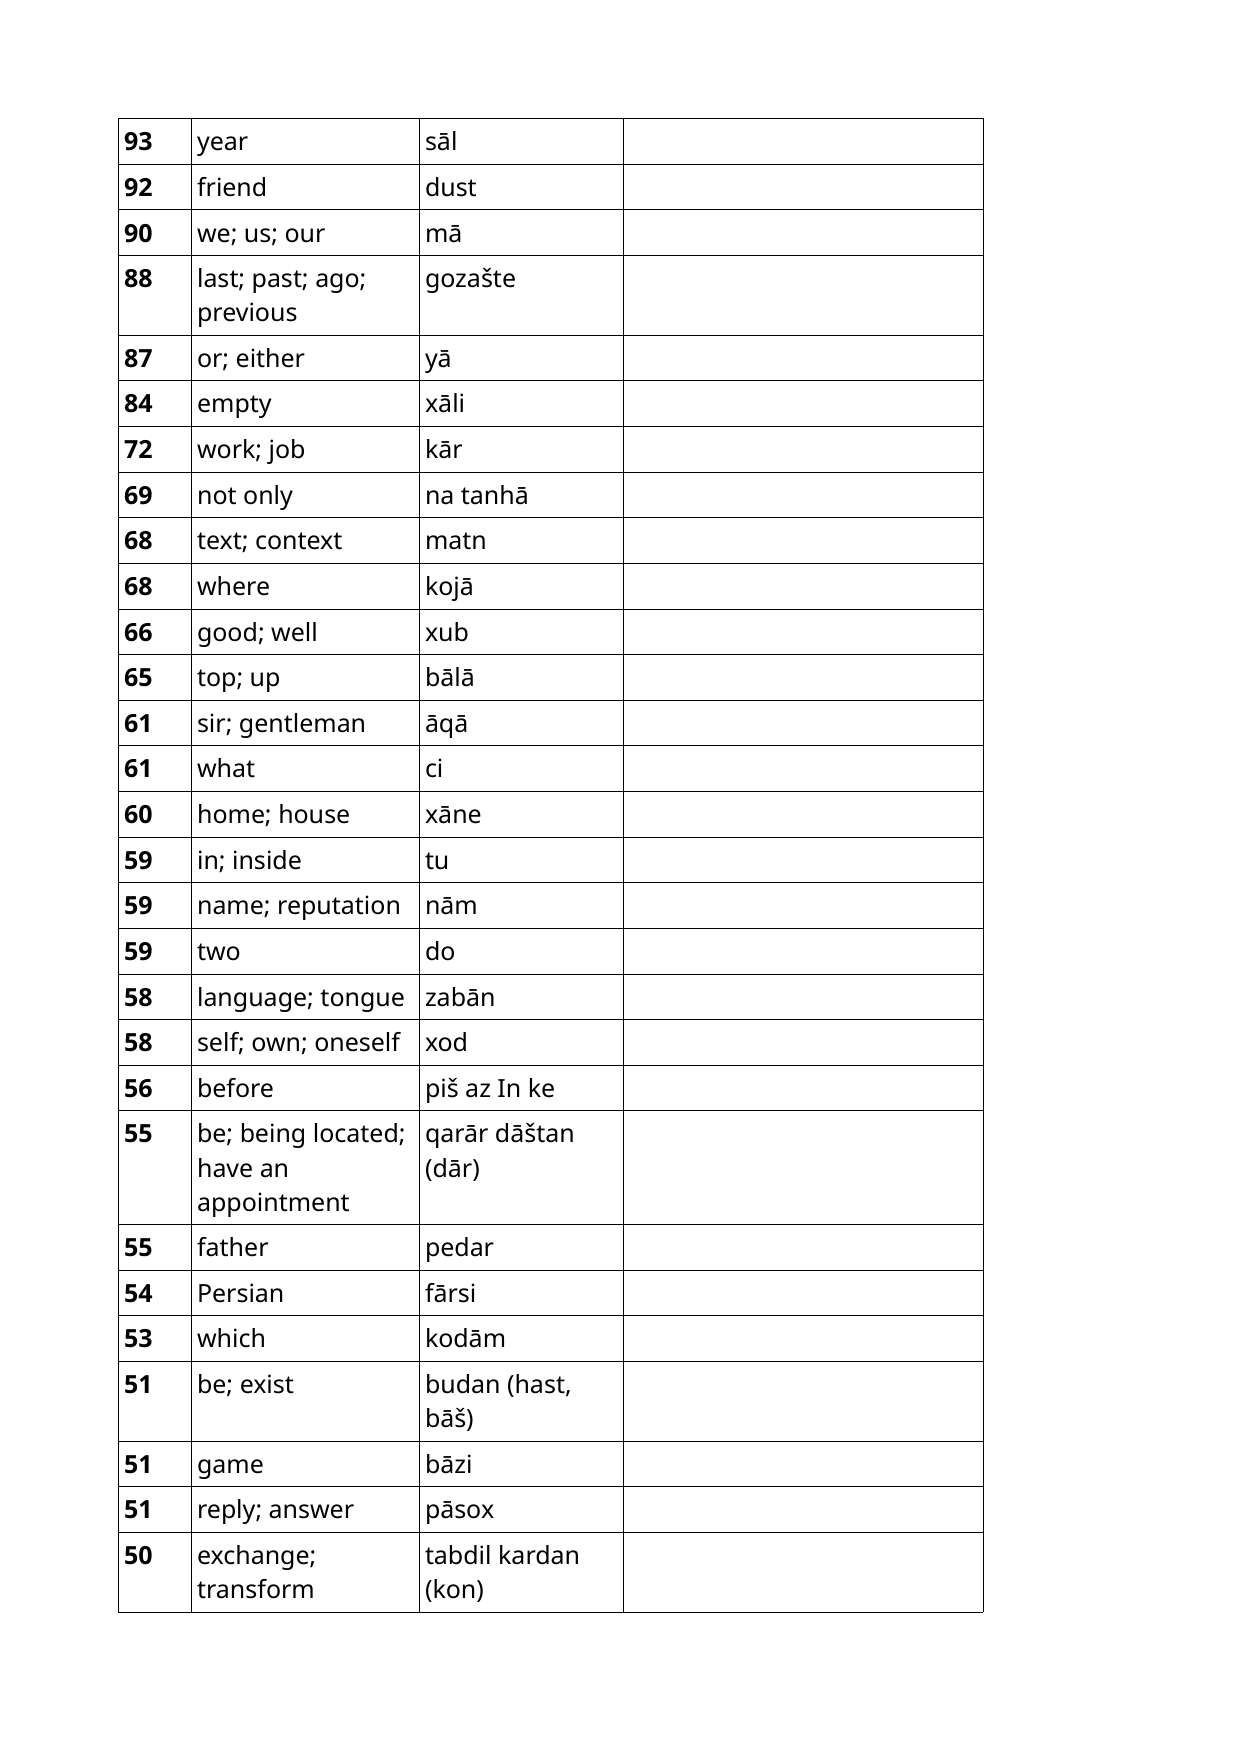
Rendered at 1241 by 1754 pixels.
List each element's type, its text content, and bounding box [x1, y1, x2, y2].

table_cell mā [420, 210, 623, 255]
table_cell qarār dāštan (dār) [420, 1111, 623, 1224]
table_cell work; job [192, 427, 419, 472]
table_cell home; house [192, 792, 419, 837]
table_cell exchange; transform [192, 1533, 419, 1612]
table_cell xāne [420, 792, 623, 837]
table_cell 68 [119, 518, 191, 563]
table_cell 59 [119, 838, 191, 882]
table_cell budan (hast, bāš) [420, 1362, 623, 1441]
table_cell bāzi [420, 1442, 623, 1486]
table_cell empty [192, 381, 419, 426]
table_cell 51 [119, 1442, 191, 1486]
table_cell [624, 1111, 983, 1224]
table_cell 87 [119, 336, 191, 380]
table_cell top; up [192, 655, 419, 700]
table_cell [624, 792, 983, 837]
table_cell game [192, 1442, 419, 1486]
table_cell zabān [420, 975, 623, 1019]
table_cell [624, 119, 983, 164]
table_cell 58 [119, 1020, 191, 1065]
table_cell 72 [119, 427, 191, 472]
table_cell 51 [119, 1487, 191, 1532]
table_cell ci [420, 746, 623, 791]
table_cell [624, 1225, 983, 1270]
table_cell sāl [420, 119, 623, 164]
table_cell sir; gentleman [192, 701, 419, 745]
table_cell [624, 610, 983, 654]
table_cell xub [420, 610, 623, 654]
table_cell we; us; our [192, 210, 419, 255]
table_cell xod [420, 1020, 623, 1065]
table_cell [624, 655, 983, 700]
table_cell 61 [119, 701, 191, 745]
table_cell reply; answer [192, 1487, 419, 1532]
table_cell [624, 701, 983, 745]
table_cell friend [192, 165, 419, 209]
table_cell last; past; ago; previous [192, 256, 419, 335]
table_cell kodām [420, 1316, 623, 1361]
table_cell pedar [420, 1225, 623, 1270]
table_cell 88 [119, 256, 191, 335]
table_cell [624, 1066, 983, 1110]
table_cell Persian [192, 1271, 419, 1315]
table_cell 58 [119, 975, 191, 1019]
table_cell 69 [119, 473, 191, 517]
table_cell not only [192, 473, 419, 517]
table_cell 55 [119, 1225, 191, 1270]
table_cell [624, 210, 983, 255]
table_cell or; either [192, 336, 419, 380]
table_cell piš az In ke [420, 1066, 623, 1110]
table_cell kār [420, 427, 623, 472]
table_cell [624, 1442, 983, 1486]
table_cell [624, 427, 983, 472]
table_cell 60 [119, 792, 191, 837]
table_cell [624, 1362, 983, 1441]
table_cell 90 [119, 210, 191, 255]
table_cell gozašte [420, 256, 623, 335]
table_cell self; own; oneself [192, 1020, 419, 1065]
table_cell nām [420, 883, 623, 928]
table_cell in; inside [192, 838, 419, 882]
table_cell 93 [119, 119, 191, 164]
table_cell [624, 1533, 983, 1612]
table_cell 55 [119, 1111, 191, 1224]
table_cell 53 [119, 1316, 191, 1361]
table_cell 50 [119, 1533, 191, 1612]
table_cell 59 [119, 883, 191, 928]
table_cell [624, 1487, 983, 1532]
table_cell [624, 746, 983, 791]
table_cell good; well [192, 610, 419, 654]
table_cell pāsox [420, 1487, 623, 1532]
table_cell tu [420, 838, 623, 882]
table_cell 56 [119, 1066, 191, 1110]
table_cell [624, 256, 983, 335]
table_cell dust [420, 165, 623, 209]
table_cell two [192, 929, 419, 973]
table_cell [624, 1271, 983, 1315]
table_cell do [420, 929, 623, 973]
table_cell text; context [192, 518, 419, 563]
table_cell [624, 381, 983, 426]
table_cell where [192, 564, 419, 608]
table_cell [624, 838, 983, 882]
table_cell [624, 336, 983, 380]
table_cell father [192, 1225, 419, 1270]
table_cell tabdil kardan (kon) [420, 1533, 623, 1612]
table_cell [624, 1316, 983, 1361]
table_cell be; being located; have an appointment [192, 1111, 419, 1224]
table_cell 59 [119, 929, 191, 973]
table_cell āqā [420, 701, 623, 745]
table_cell na tanhā [420, 473, 623, 517]
table_cell [624, 473, 983, 517]
table_cell 68 [119, 564, 191, 608]
table_cell 61 [119, 746, 191, 791]
table_cell [624, 165, 983, 209]
table_cell 54 [119, 1271, 191, 1315]
table_cell [624, 975, 983, 1019]
table_cell xāli [420, 381, 623, 426]
table_cell fārsi [420, 1271, 623, 1315]
table_cell [624, 518, 983, 563]
table_cell [624, 1020, 983, 1065]
table_cell 51 [119, 1362, 191, 1441]
table_cell matn [420, 518, 623, 563]
table_cell 92 [119, 165, 191, 209]
table_cell yā [420, 336, 623, 380]
table_cell year [192, 119, 419, 164]
table_cell [624, 883, 983, 928]
table_cell 65 [119, 655, 191, 700]
table_cell bālā [420, 655, 623, 700]
table_cell 66 [119, 610, 191, 654]
table_cell what [192, 746, 419, 791]
table_cell name; reputation [192, 883, 419, 928]
table_cell be; exist [192, 1362, 419, 1441]
table_cell [624, 564, 983, 608]
table_cell [624, 929, 983, 973]
table_cell 84 [119, 381, 191, 426]
table_cell before [192, 1066, 419, 1110]
table_cell kojā [420, 564, 623, 608]
table_cell which [192, 1316, 419, 1361]
table_cell language; tongue [192, 975, 419, 1019]
